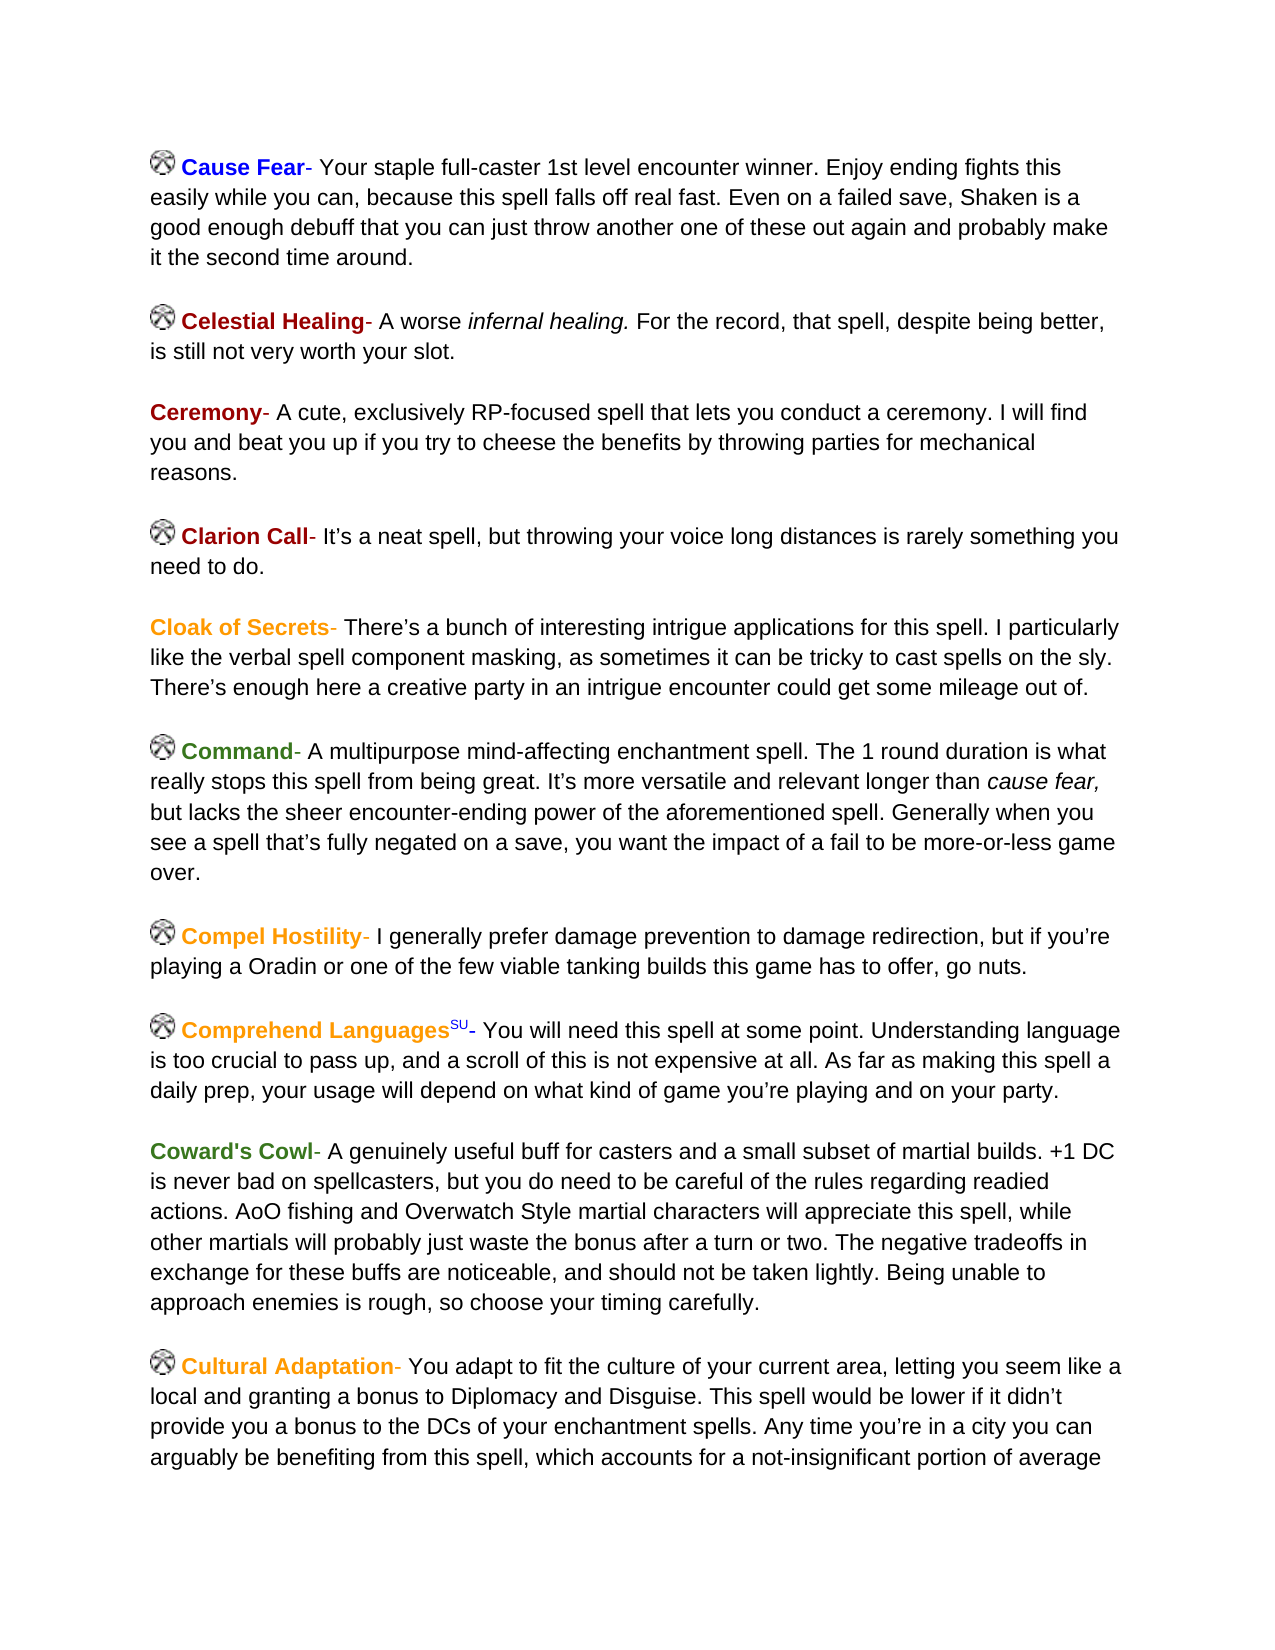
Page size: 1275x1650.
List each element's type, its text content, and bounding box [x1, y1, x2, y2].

text Celestial Healing- A worse infernal healing. For the record, that spell, despite being better, is still not very worth your slot. [150, 304, 1125, 365]
picture [150, 734, 175, 760]
picture [150, 919, 175, 945]
picture [150, 1013, 175, 1039]
text Coward's Cowl- A genuinely useful buff for casters and a small subset of martial builds. +1 DC is never bad on spellcasters, but you do need to be careful of the rules regarding readied actions. AoO fishing and Overwatch Style martial characters will appreciate this spell, while other martials will probably just waste the bonus after a turn or two. The negative tradeoffs in exchange for these buffs are noticeable, and should not be taken lightly. Being unable to approach enemies is rough, so choose your timing carefully. [150, 1138, 1125, 1315]
text Cloak of Secrets- There’s a bunch of interesting intrigue applications for this spell. I particularly like the verbal spell component masking, as sometimes it can be tricky to cast spells on the sly. There’s enough here a creative party in an intrigue encounter could get some mileage out of. [150, 614, 1125, 701]
picture [150, 1349, 175, 1375]
picture [150, 150, 175, 175]
text Cultural Adaptation- You adapt to fit the culture of your current area, letting you seem like a local and granting a bonus to Diplomacy and Disguise. This spell would be lower if it didn’t provide you a bonus to the DCs of your enchantment spells. Any time you’re in a city you can arguably be benefiting from this spell, which accounts for a not-insignificant portion of average [150, 1349, 1125, 1470]
text Command- A multipurpose mind-affecting enchantment spell. The 1 round duration is what really stops this spell from being great. It’s more versatile and relevant longer than cause fear, but lacks the sheer encounter-ending power of the aforementioned spell. Generally when you see a spell that’s fully negated on a save, you want the impact of a fail to be more-or-less game over. [150, 734, 1125, 885]
picture [150, 304, 175, 330]
text Clarion Call- It’s a neat spell, but throwing your voice long distances is rarely something you need to do. [150, 519, 1125, 580]
text Ceremony- A cute, exclusively RP-focused spell that lets you conduct a ceremony. I will find you and beat you up if you try to cheese the benefits by throwing parties for mechanical reasons. [150, 399, 1125, 486]
text Compel Hostility- I generally prefer damage prevention to damage redirection, but if you’re playing a Oradin or one of the few viable tanking builds this game has to offer, go nuts. [150, 919, 1125, 979]
picture [150, 519, 175, 545]
text Comprehend LanguagesSU- You will need this spell at some point. Understanding language is too crucial to pass up, and a scroll of this is not expensive at all. As far as making this spell a daily prep, your usage will depend on what kind of game you’re playing and on your party. [150, 1013, 1125, 1104]
text Cause Fear- Your staple full-caster 1st level encounter winner. Enjoy ending fights this easily while you can, because this spell falls off real fast. Even on a failed save, Shaken is a good enough debuff that you can just throw another one of these out again and probably make it the second time around. [150, 150, 1125, 271]
